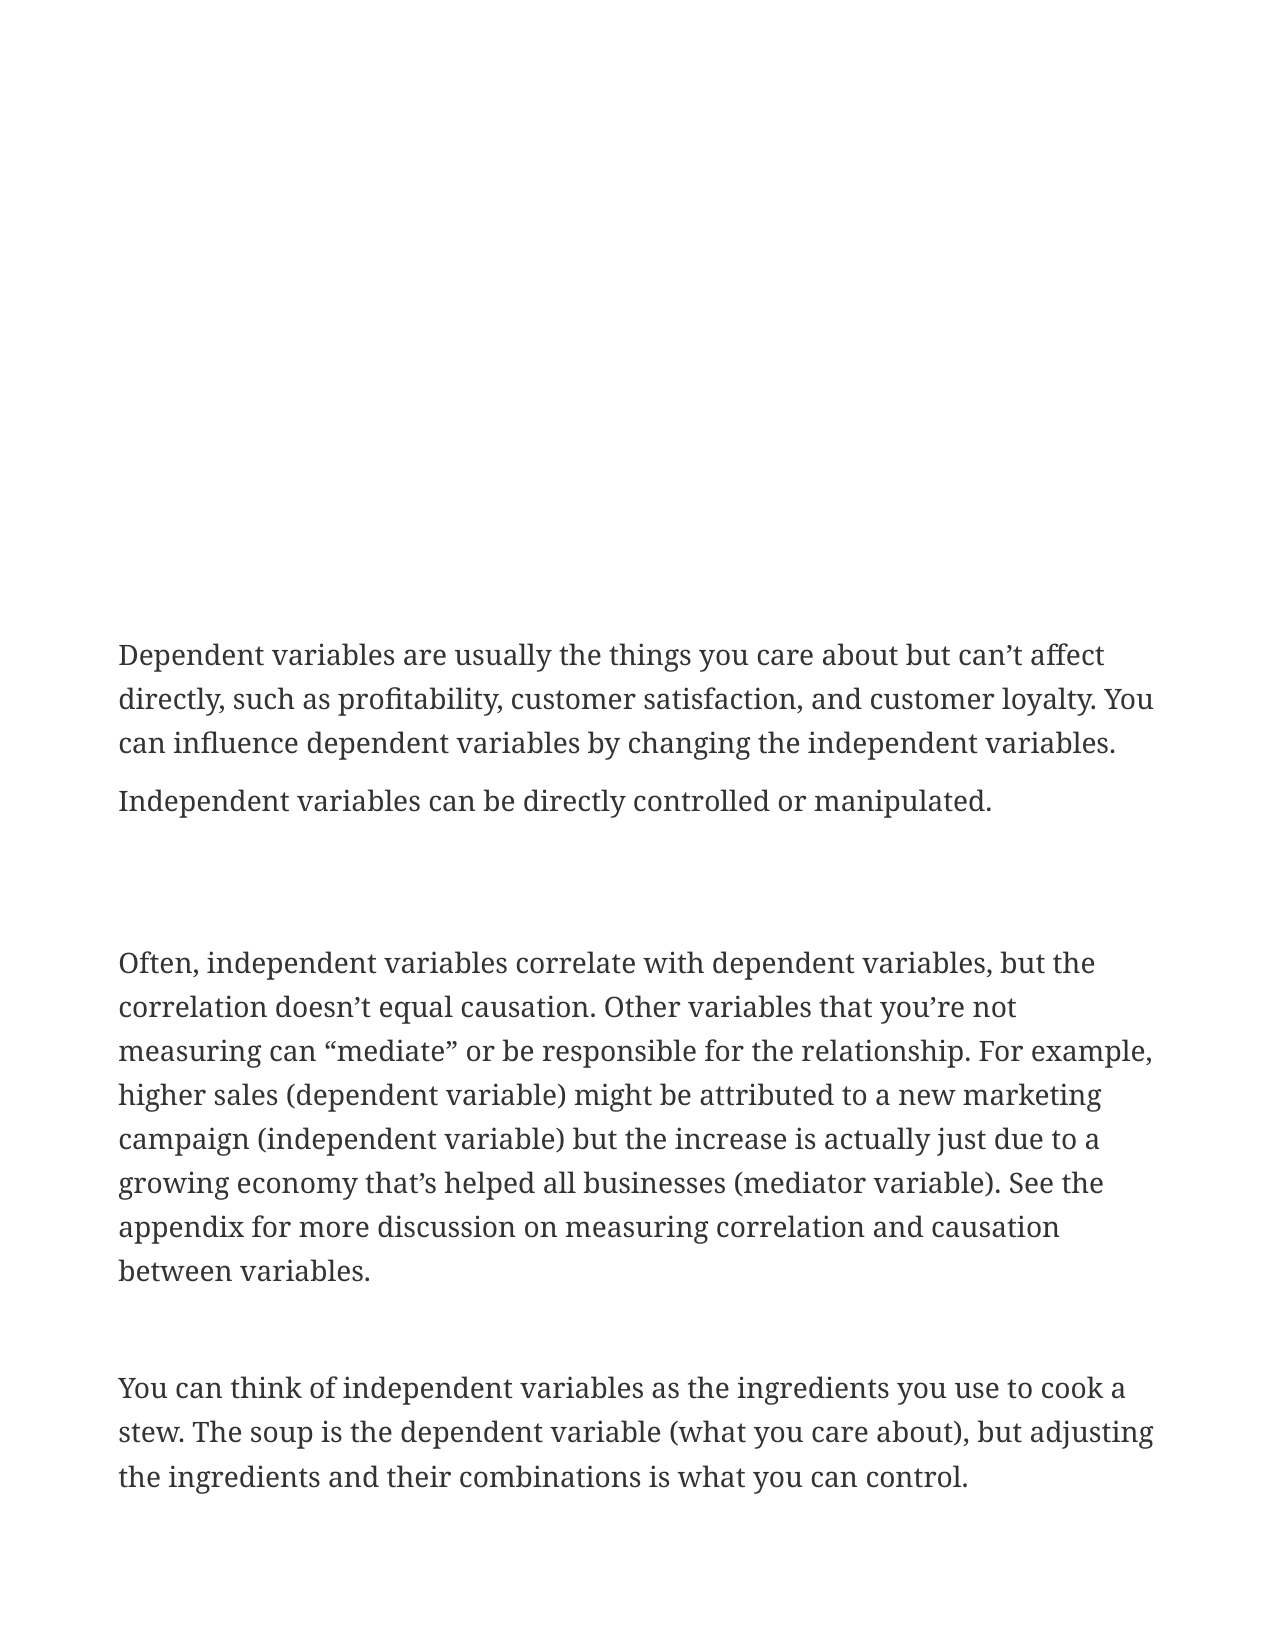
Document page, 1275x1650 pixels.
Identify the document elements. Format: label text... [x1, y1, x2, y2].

text Dependent variables are usually the things you care about but can’t affect directly, such as profitability, customer satisfaction, and customer loyalty. You can influence dependent variables by changing the independent variables. [118, 635, 1157, 761]
text Often, independent variables correlate with dependent variables, but the correlation doesn’t equal causation. Other variables that you’re not measuring can “mediate” or be responsible for the relationship. For example, higher sales (dependent variable) might be attributed to a new marketing campaign (independent variable) but the increase is actually just due to a growing economy that’s helped all businesses (mediator variable). See the appendix for more discussion on measuring correlation and causation between variables. [118, 943, 1157, 1290]
text You can think of independent variables as the ingredients you use to cook a stew. The soup is the dependent variable (what you care about), but adjusting the ingredients and their combinations is what you can control. [118, 1369, 1157, 1495]
text Independent variables can be directly controlled or manipulated. [118, 782, 1157, 864]
